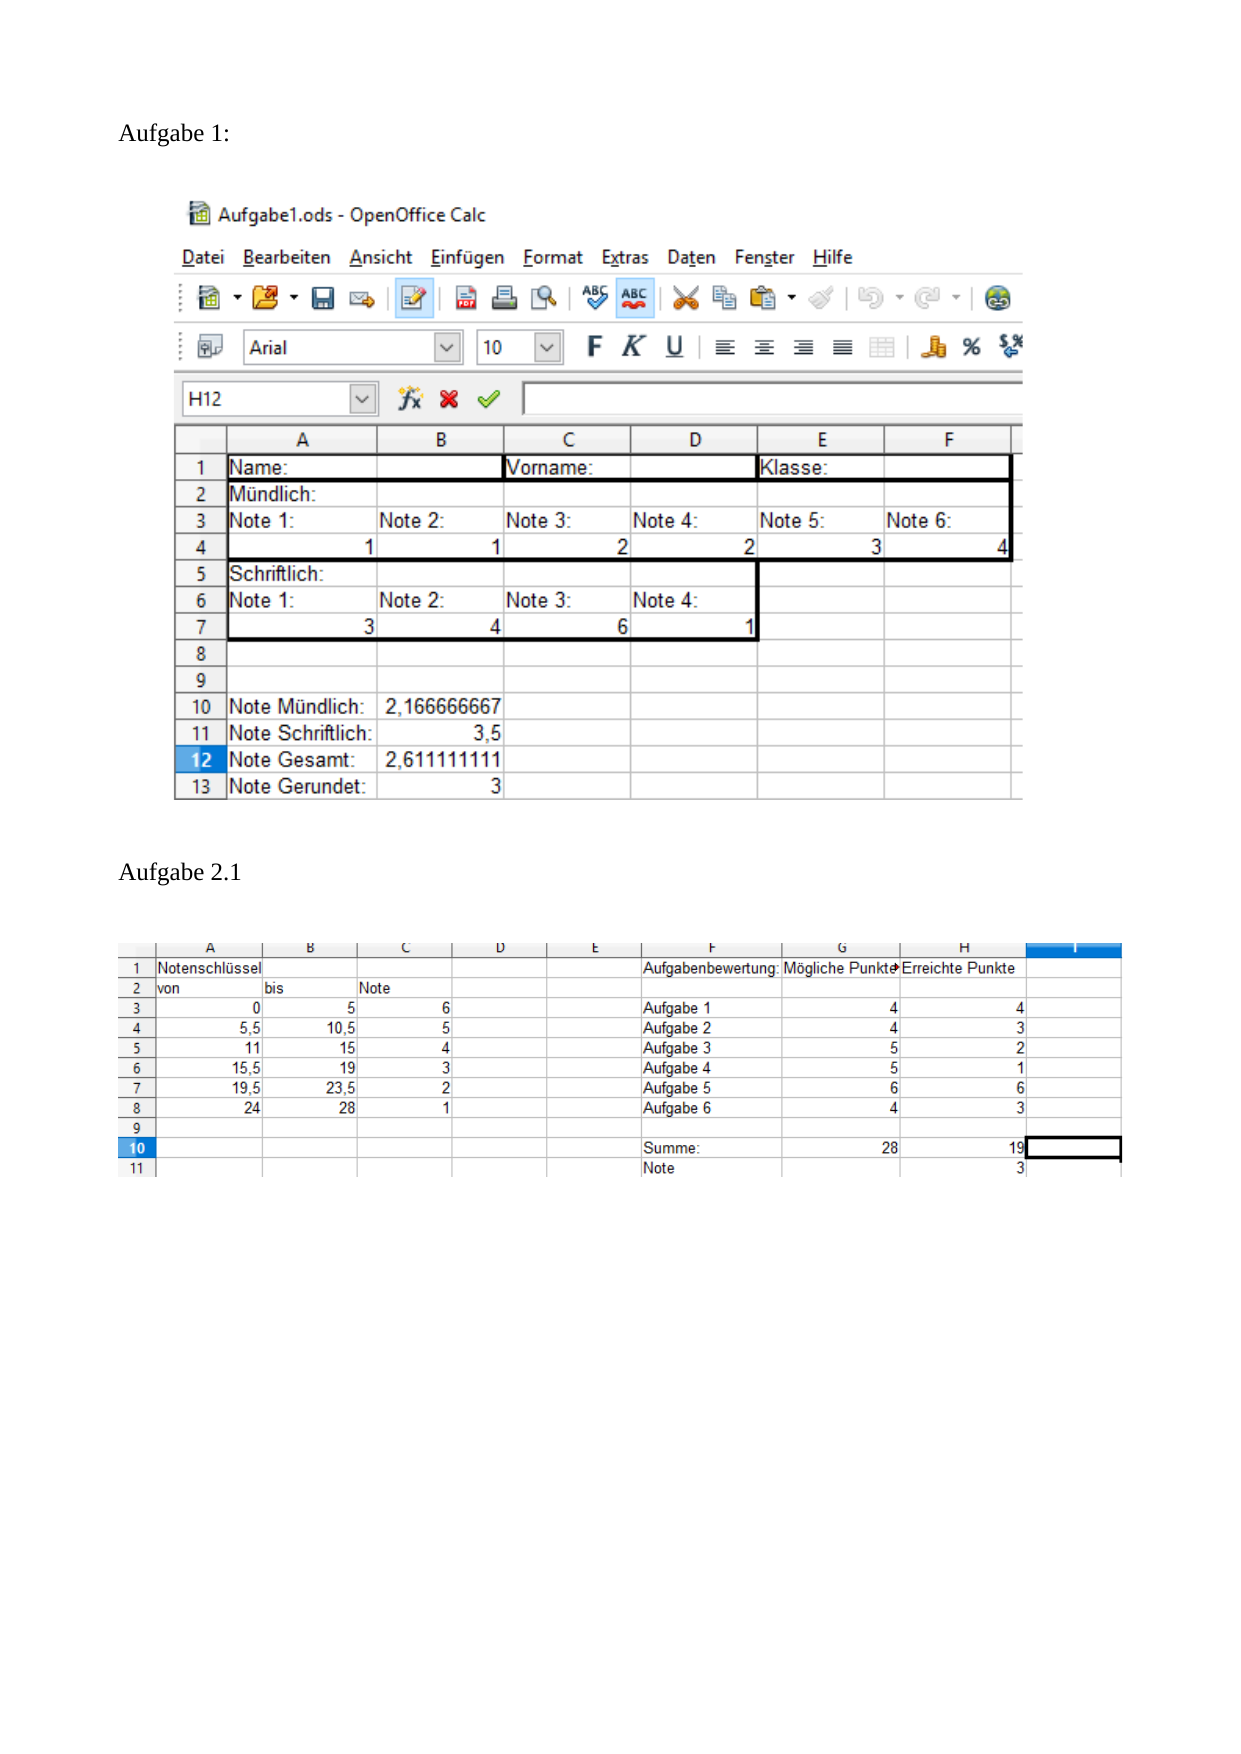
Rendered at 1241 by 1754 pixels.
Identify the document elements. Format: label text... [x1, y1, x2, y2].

text Aufgabe 2.1 [118, 857, 1122, 886]
picture [118, 943, 1123, 1177]
text Aufgabe 1: [118, 118, 1122, 147]
picture [173, 192, 1023, 800]
